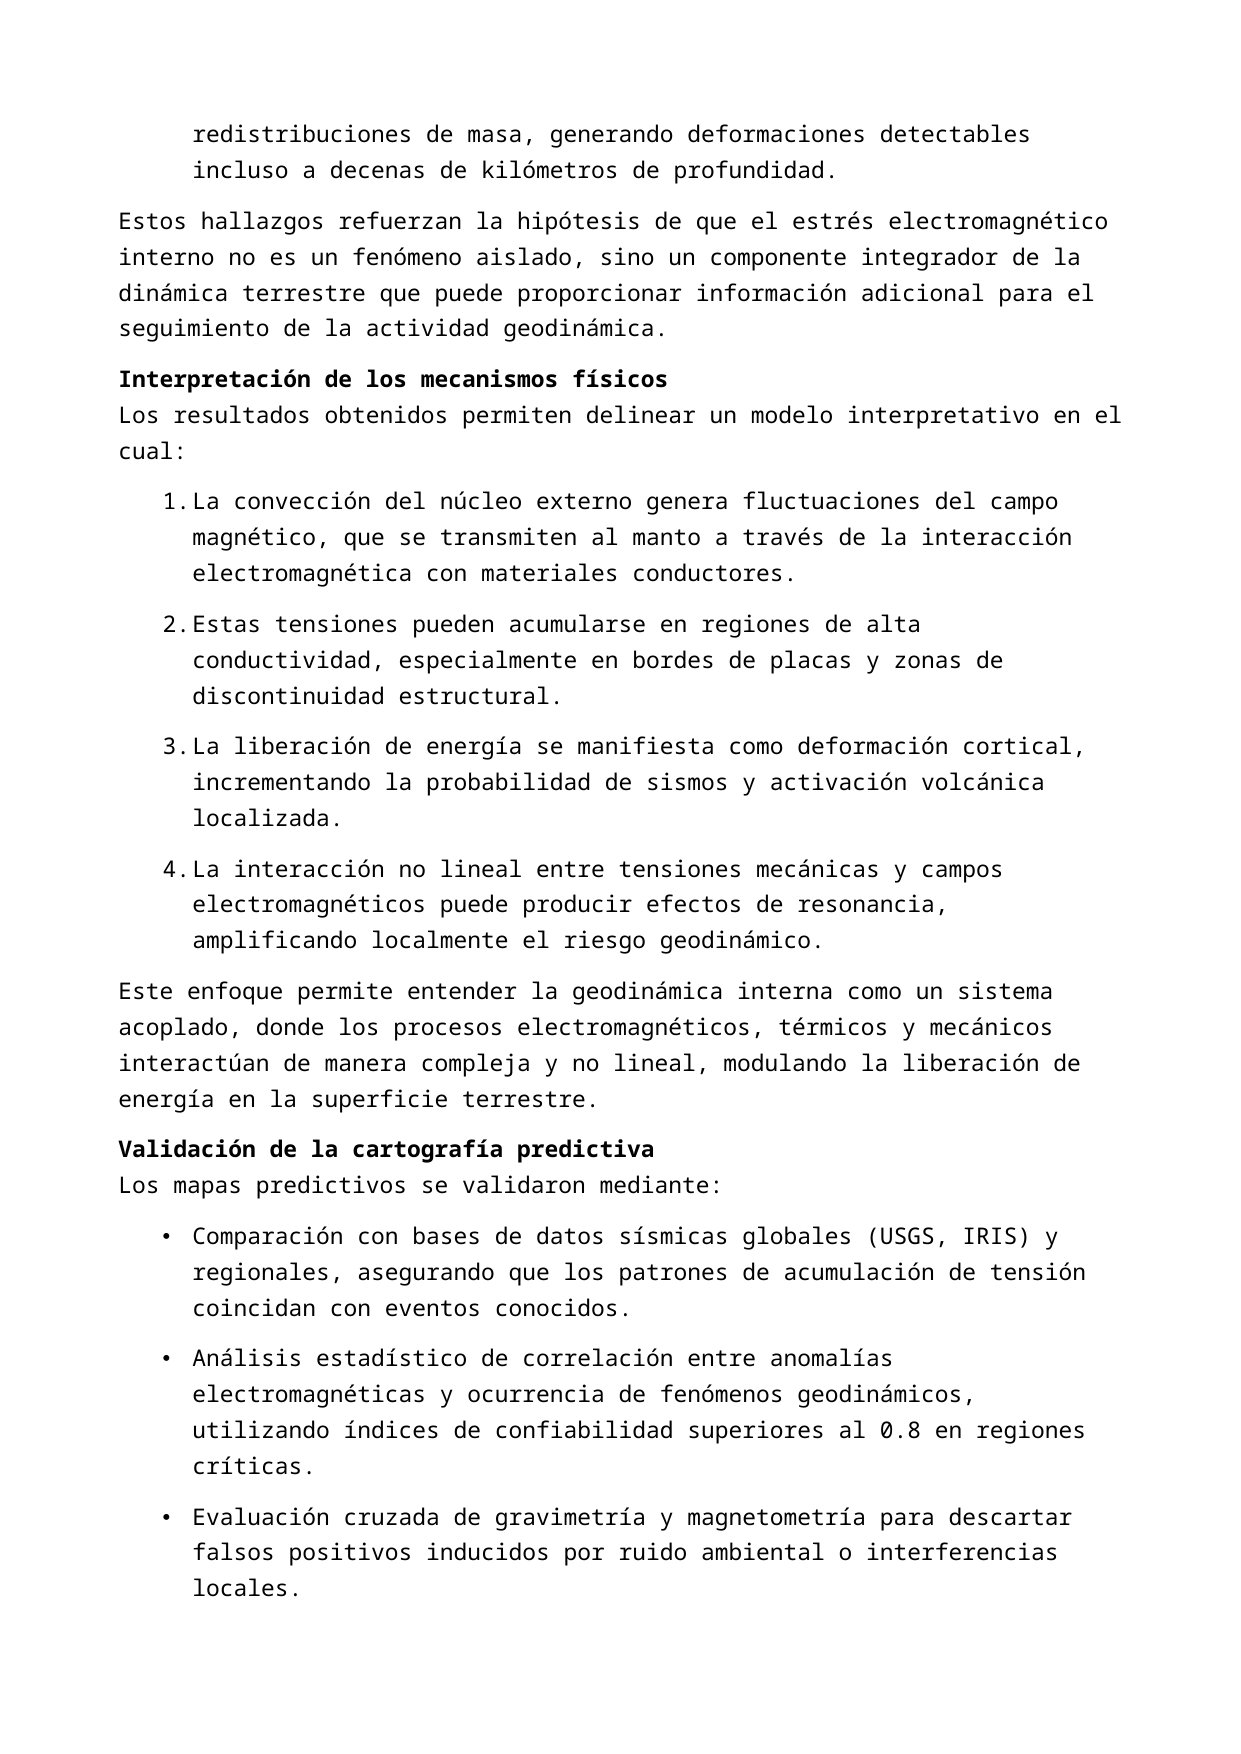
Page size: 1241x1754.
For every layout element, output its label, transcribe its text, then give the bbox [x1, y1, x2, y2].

list redistribuciones de masa, generando deformaciones detectables incluso a decenas de kilómetros de profundidad. [162, 118, 1122, 185]
text Este enfoque permite entender la geodinámica interna como un sistema acoplado, donde los procesos electromagnéticos, térmicos y mecánicos interactúan de manera compleja y no lineal, modulando la liberación de energía en la superficie terrestre. [118, 975, 1122, 1114]
text Interpretación de los mecanismos físicos Los resultados obtenidos permiten delinear un modelo interpretativo en el cual: [118, 363, 1122, 466]
text Estos hallazgos refuerzan la hipótesis de que el estrés electromagnético interno no es un fenómeno aislado, sino un componente integrador de la dinámica terrestre que puede proporcionar información adicional para el seguimiento de la actividad geodinámica. [118, 204, 1122, 344]
list Evaluación cruzada de gravimetría y magnetometría para descartar falsos positivos inducidos por ruido ambiental o interferencias locales. [162, 1500, 1122, 1603]
list La interacción no lineal entre tensiones mecánicas y campos electromagnéticos puede producir efectos de resonancia, amplificando localmente el riesgo geodinámico. [162, 852, 1122, 956]
list La convección del núcleo externo genera fluctuaciones del campo magnético, que se transmiten al manto a través de la interacción electromagnética con materiales conductores. [162, 485, 1122, 588]
list Análisis estadístico de correlación entre anomalías electromagnéticas y ocurrencia de fenómenos geodinámicos, utilizando índices de confiabilidad superiores al 0.8 en regiones críticas. [162, 1342, 1122, 1481]
list Comparación con bases de datos sísmicas globales (USGS, IRIS) y regionales, asegurando que los patrones de acumulación de tensión coincidan con eventos conocidos. [162, 1220, 1122, 1323]
list La liberación de energía se manifiesta como deformación cortical, incrementando la probabilidad de sismos y activación volcánica localizada. [162, 730, 1122, 833]
list Estas tensiones pueden acumularse en regiones de alta conductividad, especialmente en bordes de placas y zonas de discontinuidad estructural. [162, 608, 1122, 711]
text Validación de la cartografía predictiva Los mapas predictivos se validaron mediante: [118, 1133, 1122, 1200]
